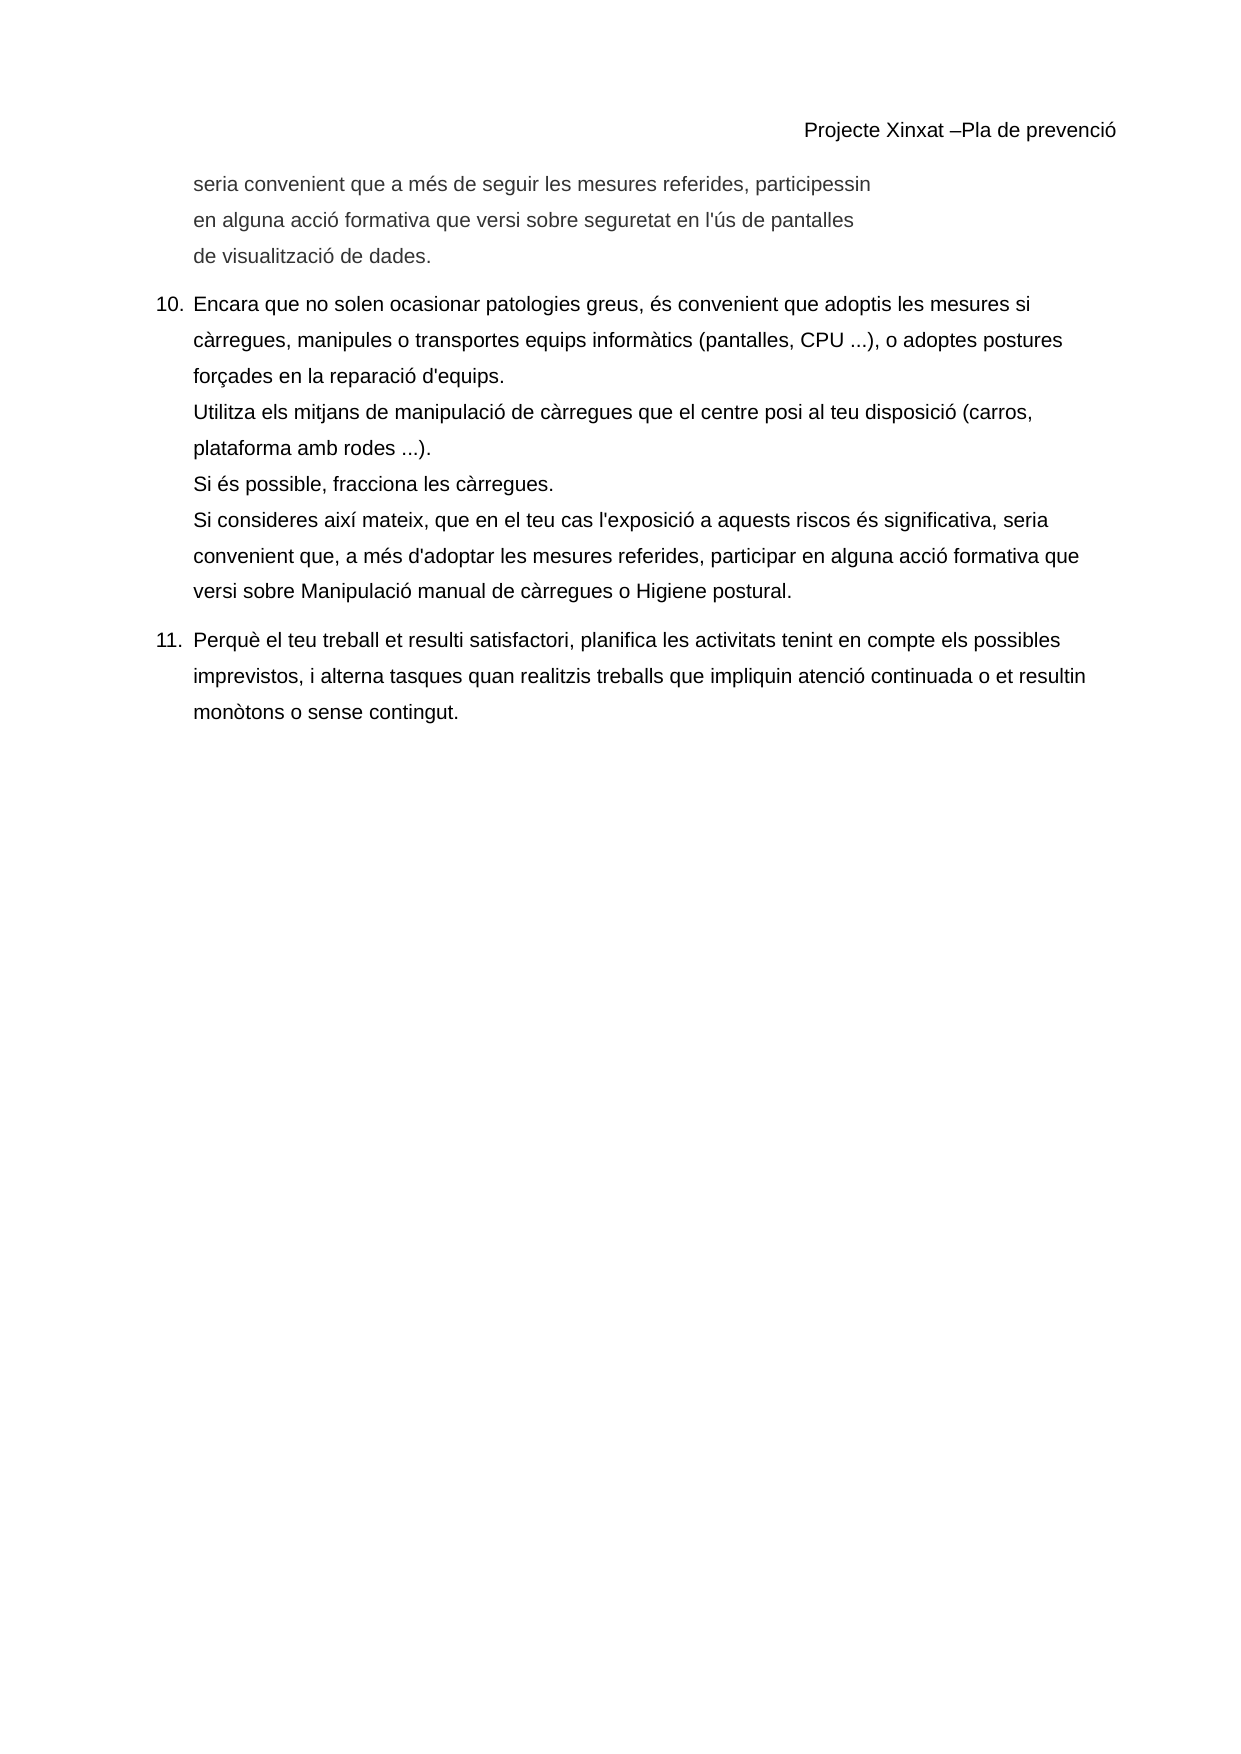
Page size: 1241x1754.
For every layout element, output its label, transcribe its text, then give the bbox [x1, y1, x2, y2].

list Encara que no solen ocasionar patologies greus, és convenient que adoptis les mesures si càrregues, manipules o transportes equips informàtics (pantalles, CPU ...), o adoptes postures forçades en la reparació d'equips. Utilitza els mitjans de manipulació de càrregues que el centre posi al teu disposició (carros, plataforma amb rodes ...). Si és possible, fracciona les càrregues. Si consideres així mateix, que en el teu cas l'exposició a aquests riscos és significativa, seria convenient que, a més d'adoptar les mesures referides, participar en alguna acció formativa que versi sobre Manipulació manual de càrregues o Higiene postural. [156, 292, 1122, 603]
list seria convenient que a més de seguir les mesures referides, participessin en alguna acció formativa que versi sobre seguretat en l'ús de pantalles de visualització de dades. [156, 172, 1122, 267]
list Perquè el teu treball et resulti satisfactori, planifica les activitats tenint en compte els possibles imprevistos, i alterna tasques quan realitzis treballs que impliquin atenció continuada o et resultin monòtons o sense contingut. [156, 628, 1122, 724]
